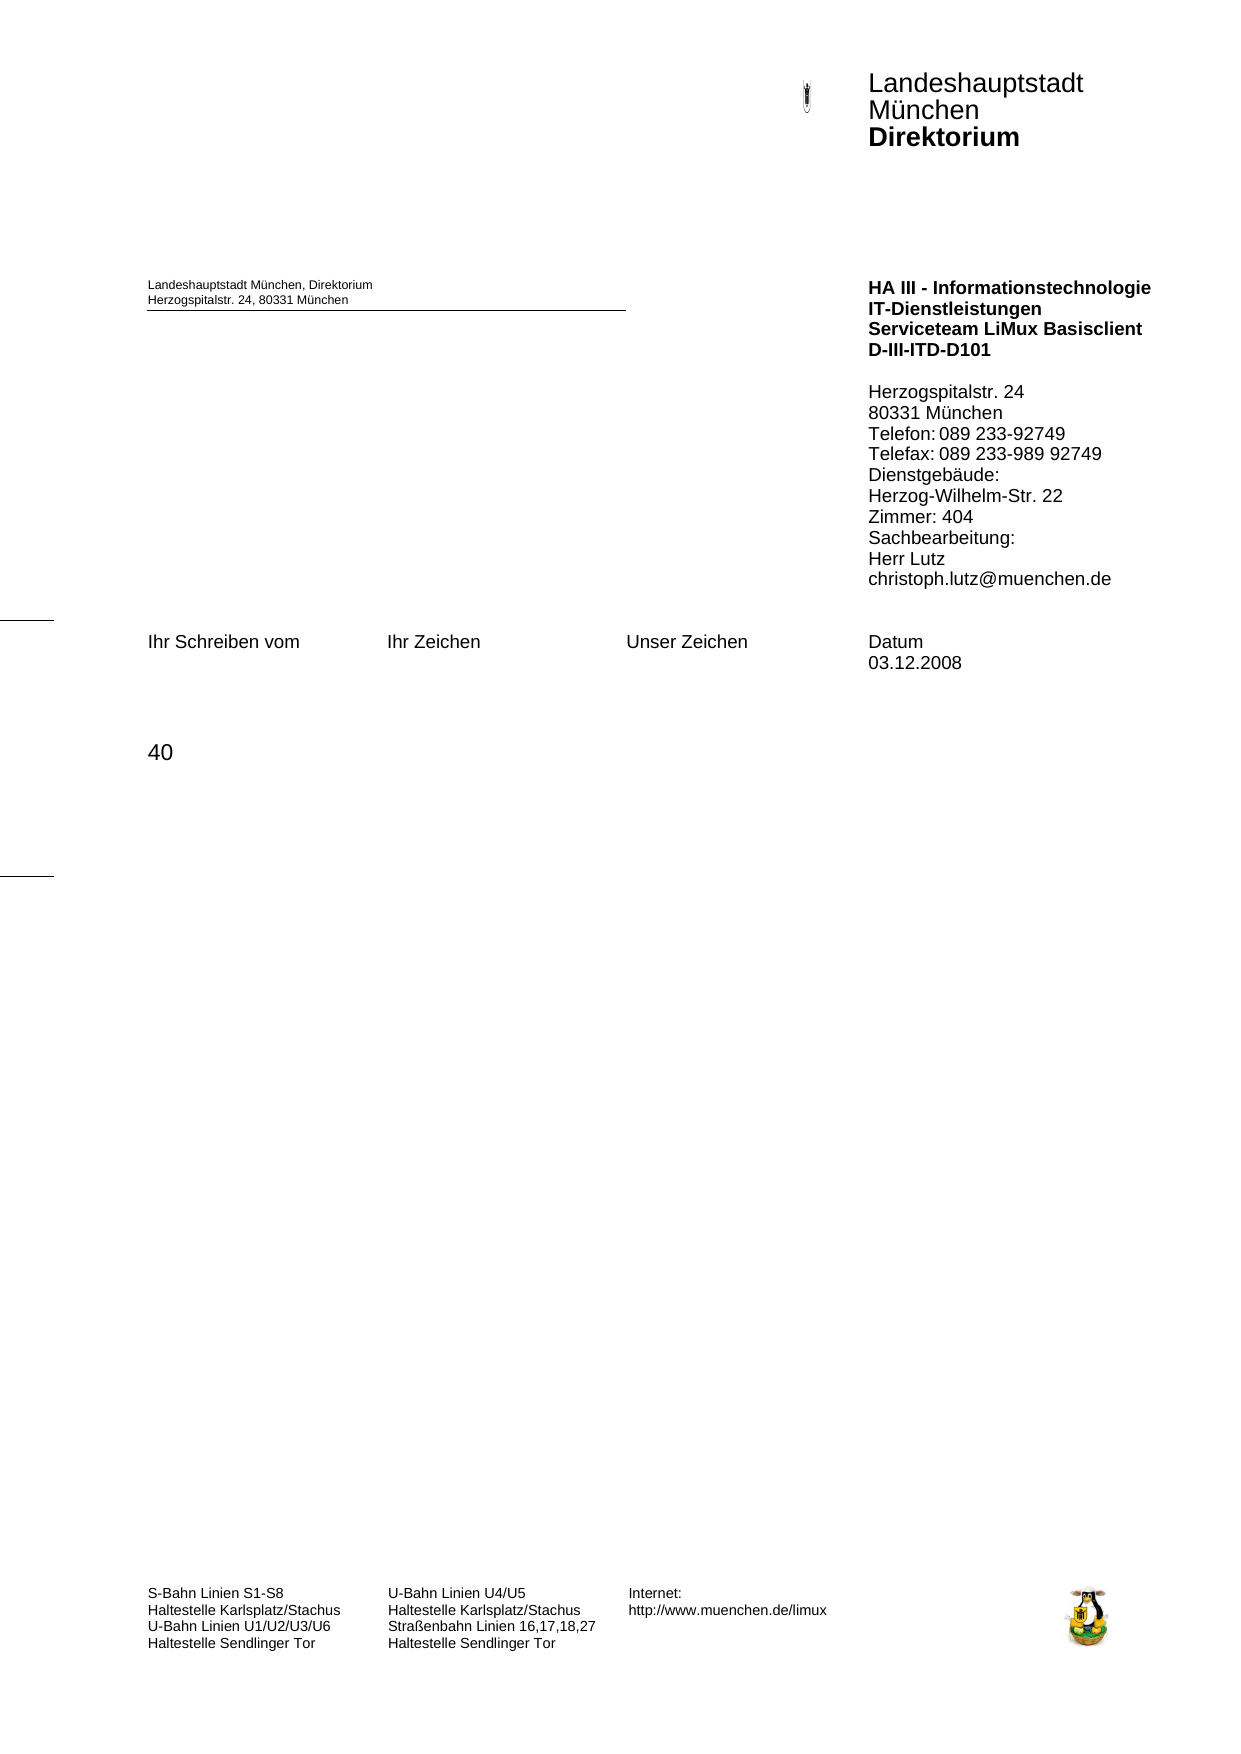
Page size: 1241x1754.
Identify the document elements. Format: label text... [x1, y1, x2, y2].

text Landeshauptstadt München, Direktorium [148, 277, 626, 292]
text 40 [148, 738, 1109, 766]
text Direktorium [868, 125, 1199, 152]
table_header [869, 1551, 1110, 1652]
picture [1063, 1585, 1109, 1647]
text HA III - Informationstechnologie IT-Dienstleistungen Serviceteam LiMux Basisclient [868, 277, 1199, 340]
text Datum [868, 632, 1108, 653]
text Herzogspitalstr. 24 80331 München Telefon: 089 233-92749 Telefax: 089 233-989 92749 Dienstgebäude: Herzog-Wilhelm-Str. 22 Zimmer: 404 Sachbearbeitung: Herr Lutz christoph.lutz@muenchen.de [868, 382, 1199, 590]
table_header U-Bahn Linien U4/U5 Haltestelle Karlsplatz/Stachus Straßenbahn Linien 16,17,18,27 Haltestelle Sendlinger Tor [388, 1551, 628, 1652]
text D-III-ITD-D101 [868, 340, 1199, 361]
text Herzogspitalstr. 24, 80331 München [148, 292, 626, 307]
text Landeshauptstadt [868, 71, 1199, 98]
text Unser Zeichen [626, 632, 833, 653]
table_header S-Bahn Linien S1-S8 Haltestelle Karlsplatz/Stachus U-Bahn Linien U1/U2/U3/U6 Haltestelle Sendlinger Tor [148, 1551, 388, 1652]
picture [803, 80, 811, 113]
text München [868, 98, 1199, 125]
text Ihr Zeichen [387, 632, 593, 653]
text 03.12.2008 [868, 653, 1108, 673]
text Ihr Schreiben vom [148, 632, 354, 653]
table_header Internet: http://www.muenchen.de/limux [628, 1551, 869, 1652]
